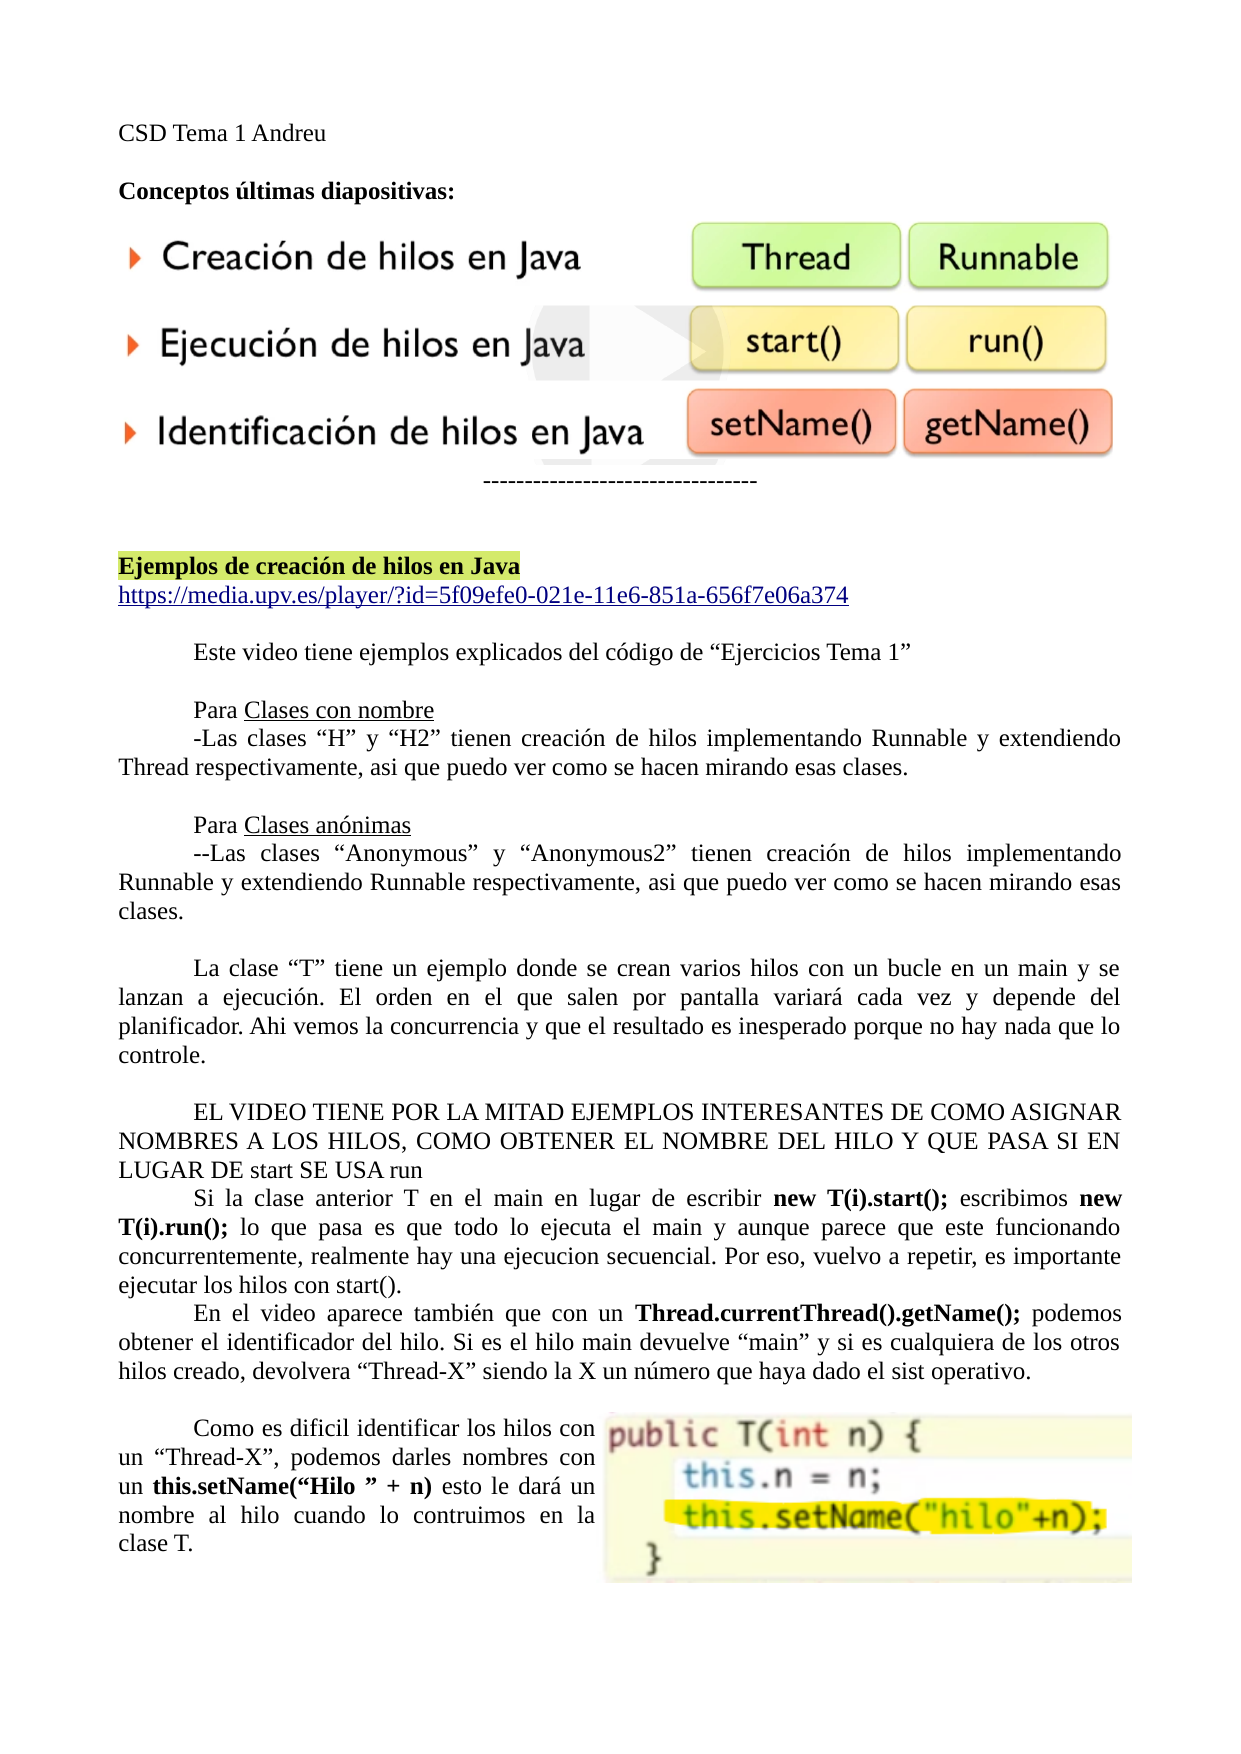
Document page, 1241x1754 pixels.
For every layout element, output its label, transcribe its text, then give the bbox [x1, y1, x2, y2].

text --------------------------------- [118, 205, 1122, 221]
text EL VIDEO TIENE POR LA MITAD EJEMPLOS INTERESANTES DE COMO ASIGNAR NOMBRES A LOS HILOS, COMO OBTENER EL NOMBRE DEL HILO Y QUE PASA SI EN LUGAR DE start SE USA run [118, 1097, 1122, 1183]
picture [596, 1412, 1132, 1583]
text Como es dificil identificar los hilos con un “Thread-X”, podemos darles nombres con un this.setName(“Hilo ” + n) esto le dará un nombre al hilo cuando lo contruimos en la clase T. [118, 1413, 596, 1557]
text En el video aparece también que con un Thread.currentThread().getName(); podemos obtener el identificador del hilo. Si es el hilo main devuelve “main” y si es cualquiera de los otros hilos creado, devolvera “Thread-X” siendo la X un número que haya dado el sist operativo. [118, 1298, 1122, 1385]
picture [118, 221, 1123, 465]
text -Las clases “H” y “H2” tienen creación de hilos implementando Runnable y extendiendo Thread respectivamente, asi que puedo ver como se hacen mirando esas clases. [118, 723, 1122, 781]
text Ejemplos de creación de hilos en Java [118, 551, 1122, 580]
text Para Clases con nombre [118, 695, 1122, 723]
text Este video tiene ejemplos explicados del código de “Ejercicios Tema 1” [118, 637, 1122, 666]
text Para Clases anónimas [118, 810, 1122, 838]
text Conceptos últimas diapositivas: [118, 176, 1122, 205]
text https://media.upv.es/player/?id=5f09efe0-021e-11e6-851a-656f7e06a374 [118, 580, 1122, 608]
text --Las clases “Anonymous” y “Anonymous2” tienen creación de hilos implementando Runnable y extendiendo Runnable respectivamente, asi que puedo ver como se hacen mirando esas clases. [118, 838, 1122, 925]
text --------------------------------- [118, 465, 1122, 493]
text Si la clase anterior T en el main en lugar de escribir new T(i).start(); escribimos new T(i).run(); lo que pasa es que todo lo ejecuta el main y aunque parece que este funcionando concurrentemente, realmente hay una ejecucion secuencial. Por eso, vuelvo a repetir, es importante ejecutar los hilos con start(). [118, 1183, 1122, 1298]
text La clase “T” tiene un ejemplo donde se crean varios hilos con un bucle en un main y se lanzan a ejecución. El orden en el que salen por pantalla variará cada vez y depende del planificador. Ahi vemos la concurrencia y que el resultado es inesperado porque no hay nada que lo controle. [118, 953, 1122, 1068]
